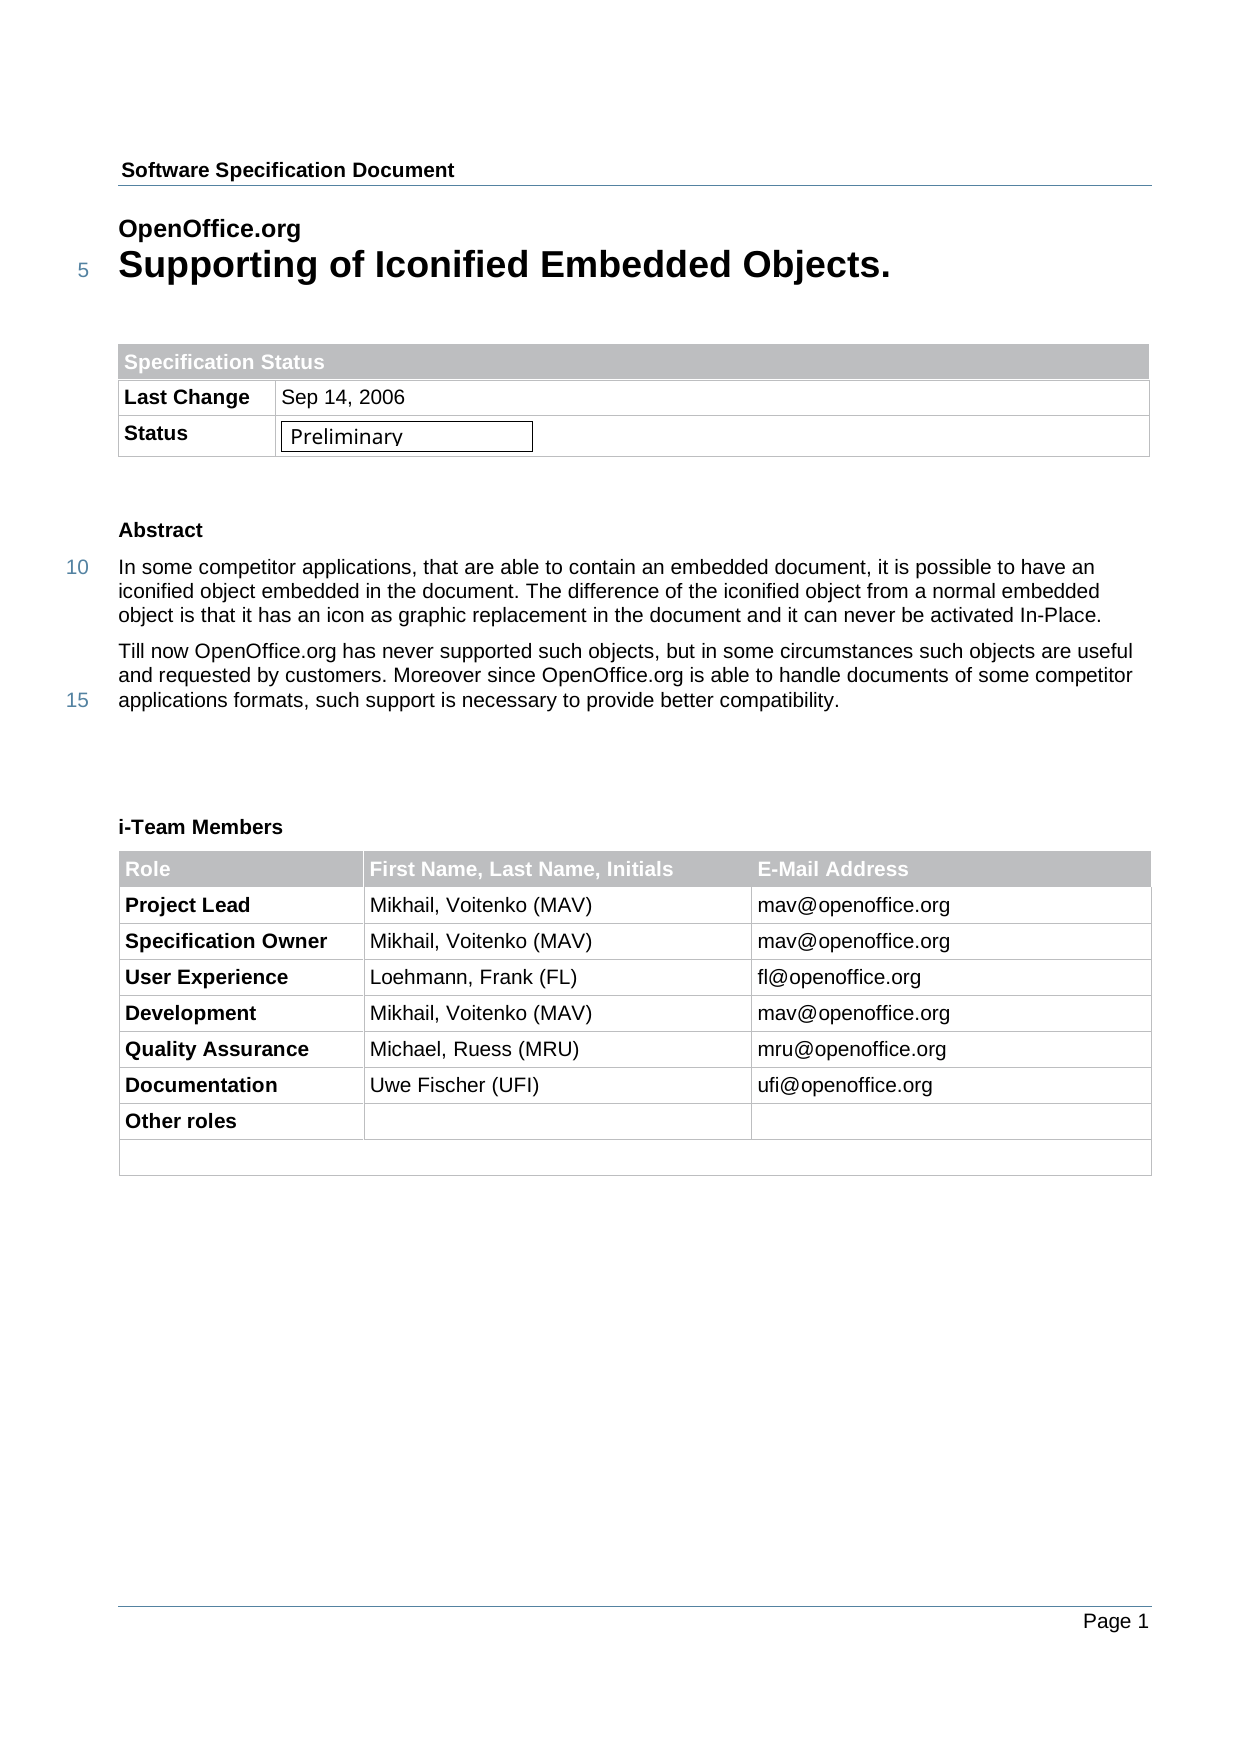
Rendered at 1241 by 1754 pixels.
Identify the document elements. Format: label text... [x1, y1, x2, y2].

subtitle Abstract [118, 518, 1152, 542]
table_cell Mikhail, Voitenko (MAV) [365, 887, 751, 923]
table_cell mav@openoffice.org [752, 924, 1151, 959]
table_cell Specification Owner [120, 924, 363, 959]
text In some competitor applications, that are able to contain an embedded document, it is possible to have an iconified object embedded in the document. The difference of the iconified object from a normal embedded object is that it has an icon as graphic replacement in the document and it can never be activated In-Place. [118, 555, 1152, 627]
table_cell Mikhail, Voitenko (MAV) [365, 996, 751, 1031]
table_cell Sep 14, 2006 [276, 381, 1149, 415]
table_cell Michael, Ruess (MRU) [365, 1032, 751, 1067]
table_cell ufi@openoffice.org [752, 1068, 1151, 1103]
table_cell mav@openoffice.org [752, 996, 1151, 1031]
table_cell User Experience [120, 960, 363, 995]
table_cell Other roles [120, 1104, 363, 1139]
text Supporting of Iconified Embedded Objects. [118, 243, 1152, 286]
text Software Specification Document [118, 155, 1152, 185]
table_cell Uwe Fischer (UFI) [365, 1068, 751, 1103]
table_cell Project Lead [120, 887, 363, 923]
table_header Role [119, 851, 363, 887]
table_cell Mikhail, Voitenko (MAV) [365, 924, 751, 959]
table_header First Name, Last Name, Initials [364, 851, 751, 887]
table_cell Status [119, 416, 275, 456]
table_cell <State reason here, if one role is not represented in i-Team.> [120, 1140, 1151, 1175]
table_cell Development [120, 996, 363, 1031]
table_cell Documentation [120, 1068, 363, 1103]
table_header E-Mail Address [751, 851, 1151, 887]
table_cell <User@openoffice.org> [752, 1104, 1151, 1139]
text Till now OpenOffice.org has never supported such objects, but in some circumstances such objects are useful and requested by customers. Moreover since OpenOffice.org is able to handle documents of some competitor applications formats, such support is necessary to provide better compatibility. [118, 639, 1152, 712]
table_cell mav@openoffice.org [752, 887, 1151, 923]
table_cell Quality Assurance [120, 1032, 363, 1067]
table_header Specification Status [118, 344, 1149, 379]
text OpenOffice.org [118, 214, 1152, 243]
table_cell fl@openoffice.org [752, 960, 1151, 995]
table_cell Loehmann, Frank (FL) [365, 960, 751, 995]
table_cell mru@openoffice.org [752, 1032, 1151, 1067]
table_cell Last Change [119, 381, 275, 415]
subtitle i-Team Members [118, 815, 1152, 839]
table_cell <First Name, Last Name (Initials)> [365, 1104, 751, 1139]
table_cell PRELIMINARY status is the initial conception of a specification. STANDARD A specification with status Standard is considered to be stable and has the approval of the i-Team. OBSOLETE An Obsolete specification is a specification that has been identified unnecessary. For example due to; technology changes or changes in other standards or specifications. [276, 416, 1149, 456]
